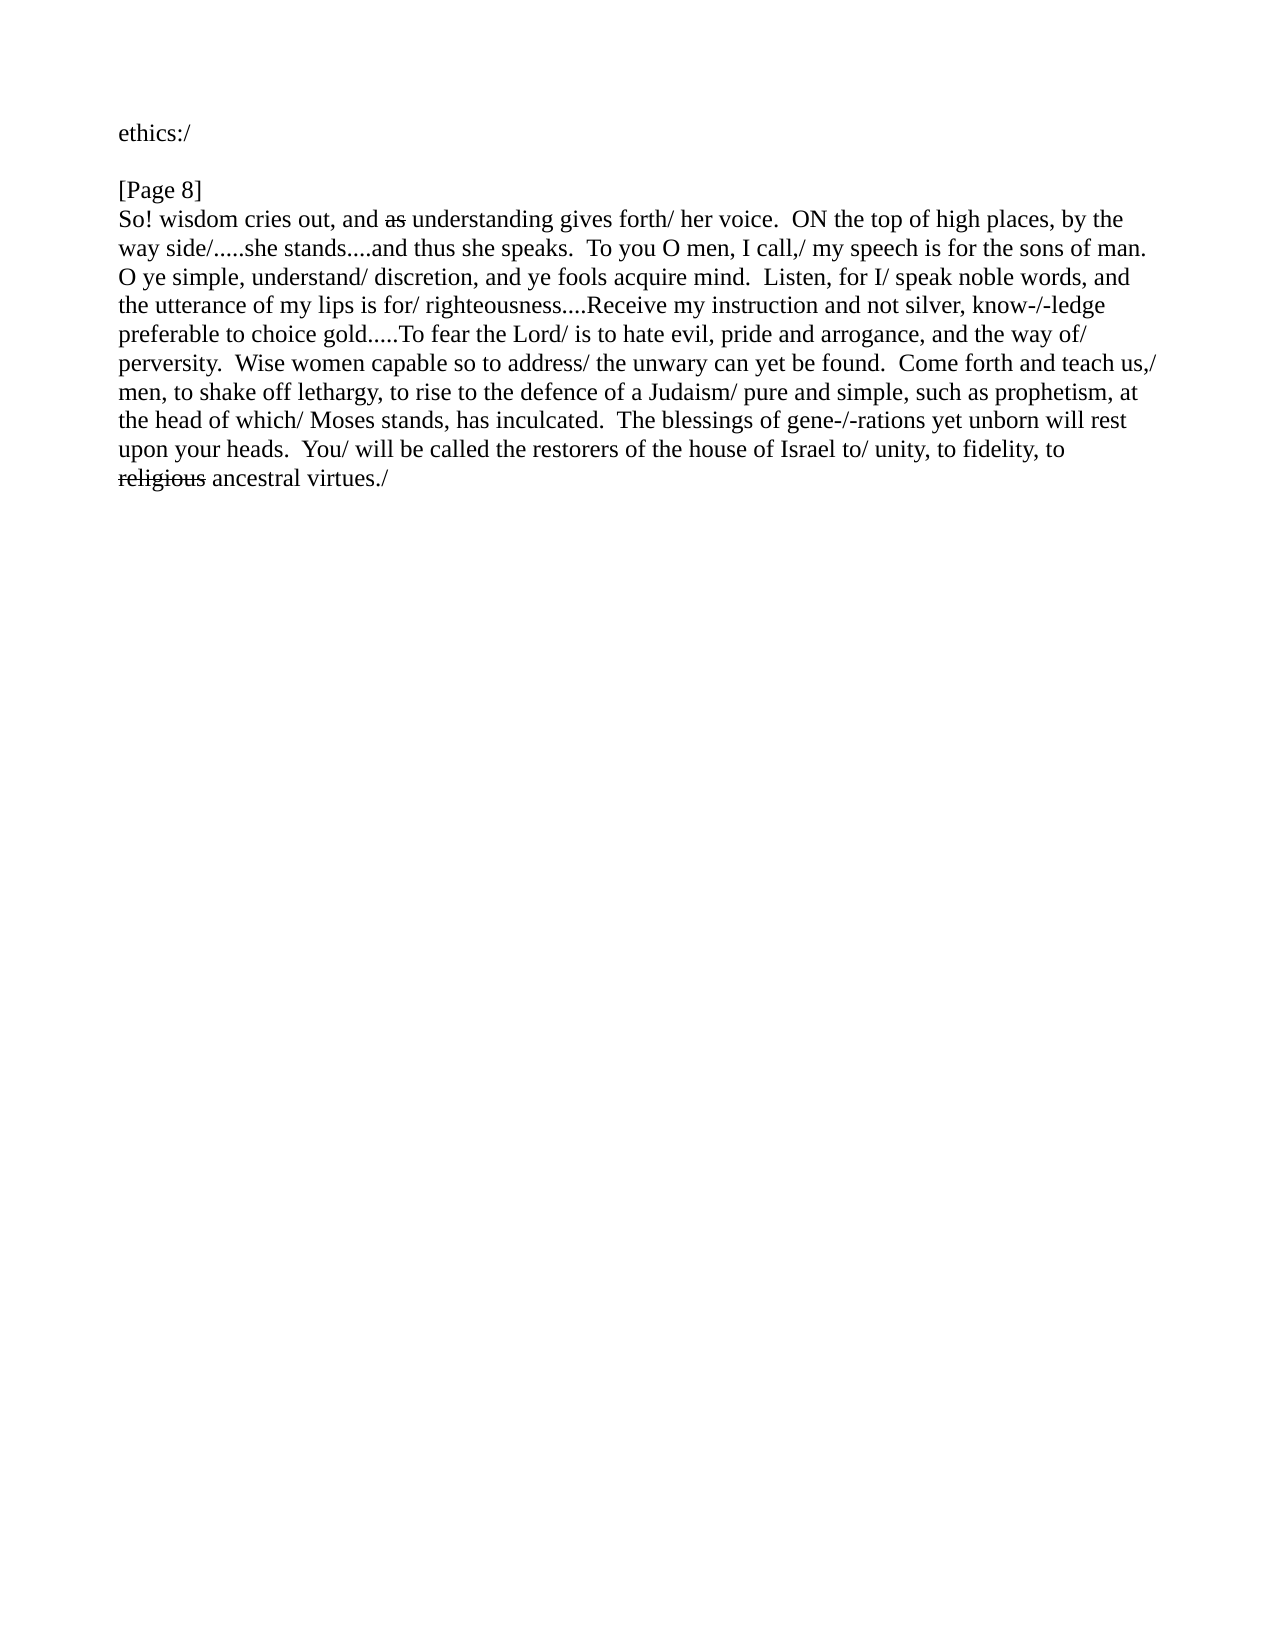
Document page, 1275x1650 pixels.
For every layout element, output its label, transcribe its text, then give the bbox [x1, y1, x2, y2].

text [Page 8] [118, 176, 1157, 204]
text So! wisdom cries out, and as understanding gives forth/ her voice. ON the top of high places, by the way side/.....she stands....and thus she speaks. To you O men, I call,/ my speech is for the sons of man. O ye simple, understand/ discretion, and ye fools acquire mind. Listen, for I/ speak noble words, and the utterance of my lips is for/ righteousness....Receive my instruction and not silver, know-/-ledge preferable to choice gold.....To fear the Lord/ is to hate evil, pride and arrogance, and the way of/ perversity. Wise women capable so to address/ the unwary can yet be found. Come forth and teach us,/ men, to shake off lethargy, to rise to the defence of a Judaism/ pure and simple, such as prophetism, at the head of which/ Moses stands, has inculcated. The blessings of gene-/-rations yet unborn will rest upon your heads. You/ will be called the restorers of the house of Israel to/ unity, to fidelity, to religious ancestral virtues./ [118, 204, 1157, 492]
text ethics:/ [118, 118, 1157, 147]
